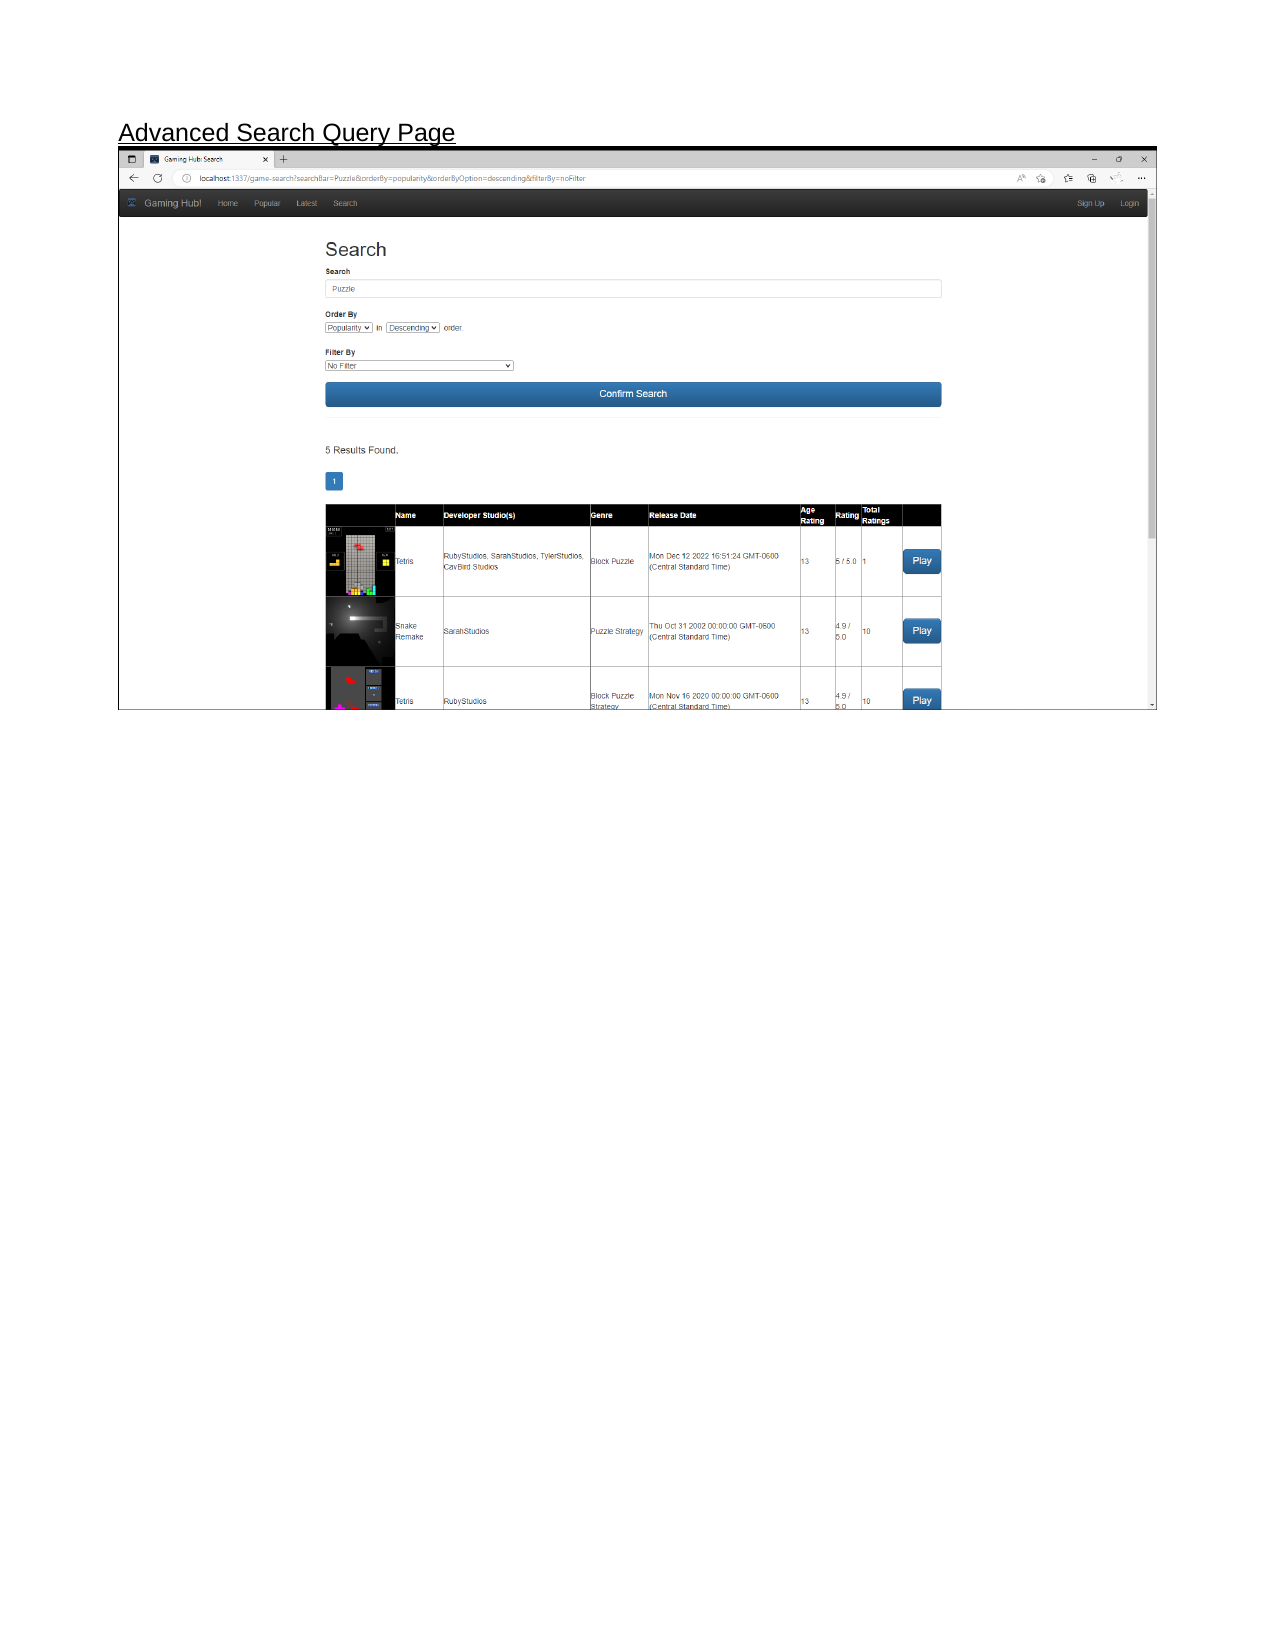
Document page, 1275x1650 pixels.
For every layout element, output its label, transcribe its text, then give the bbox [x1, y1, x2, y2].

picture [118, 146, 1157, 710]
text Advanced Search Query Page [118, 118, 1157, 146]
